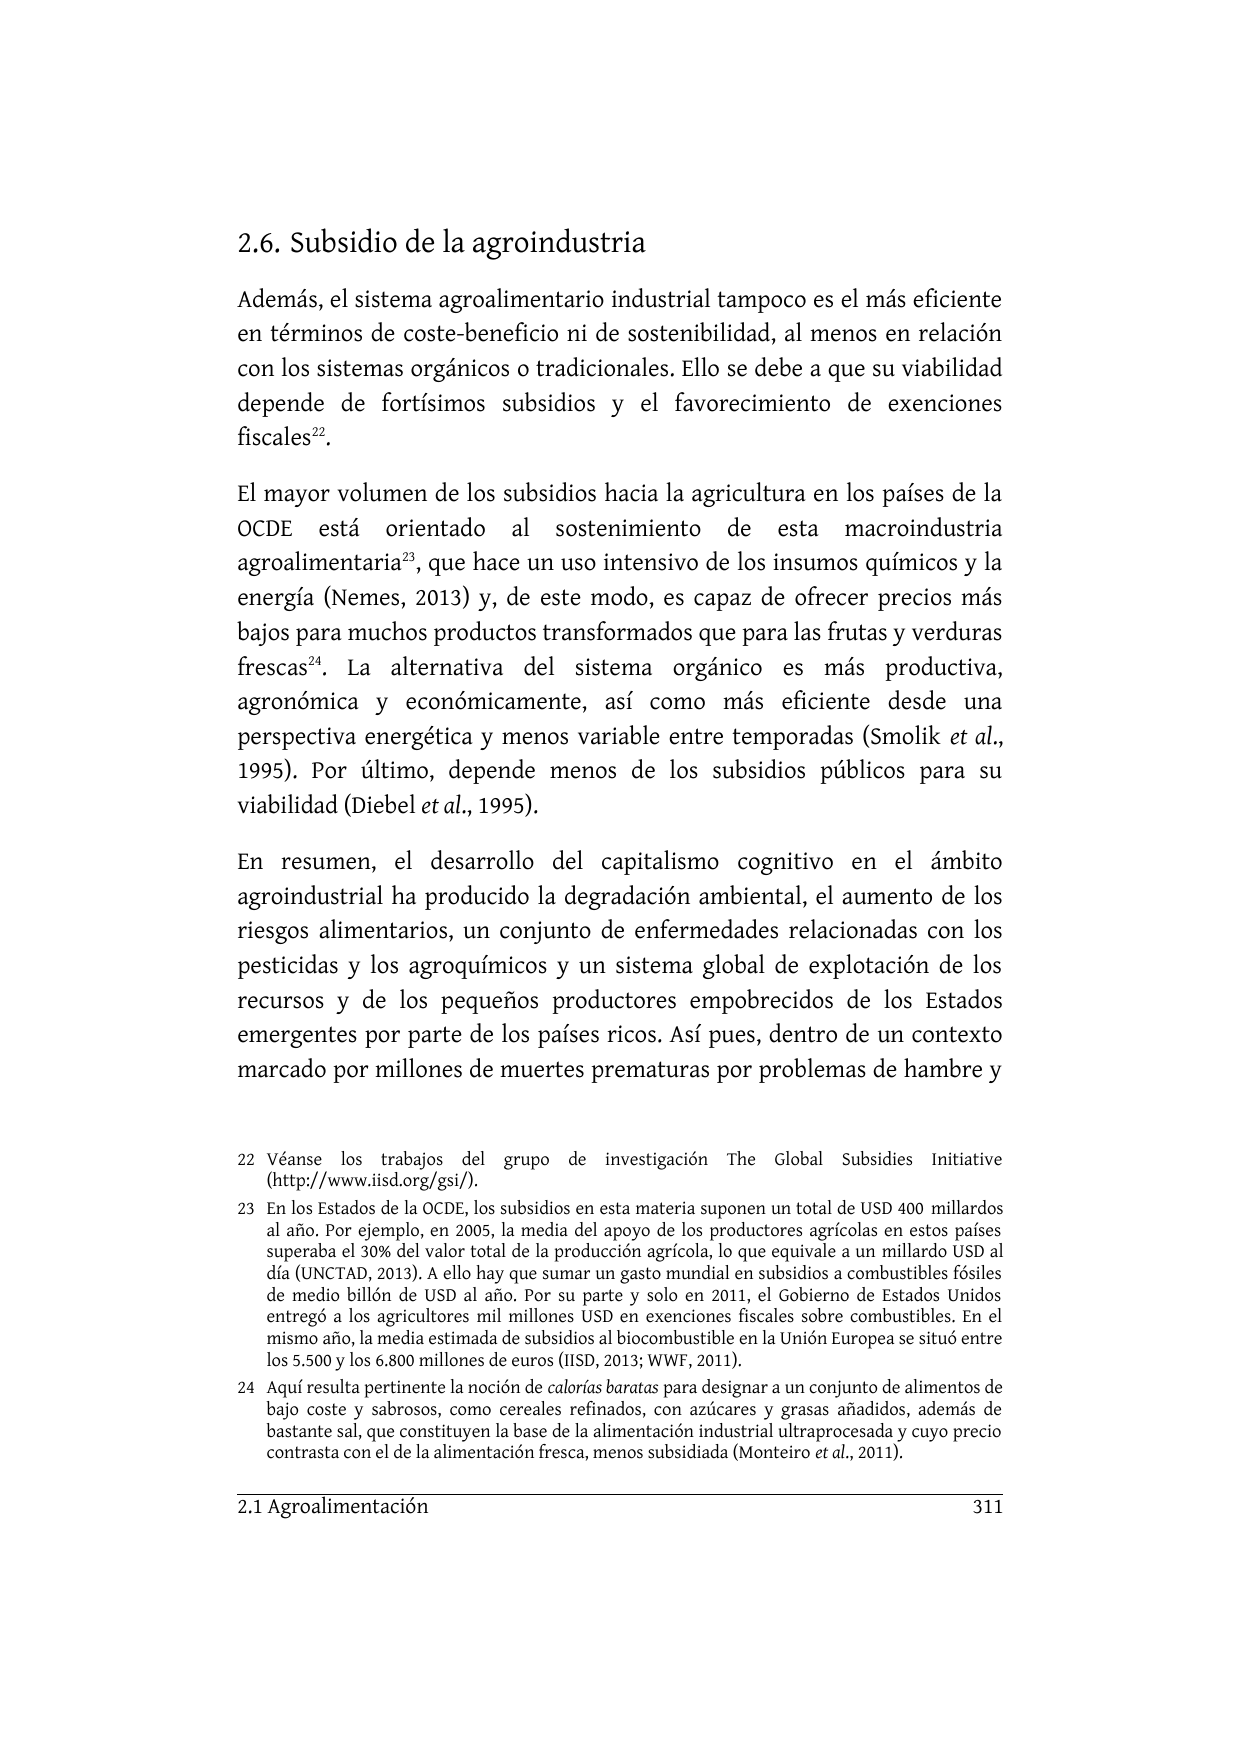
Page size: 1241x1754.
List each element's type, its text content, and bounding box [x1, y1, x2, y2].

text El mayor volumen de los subsidios hacia la agricultura en los países de la OCDE está orientado al sostenimiento de esta macroindustria agroalimentaria, que hace un uso intensivo de los insumos químicos y la energía (Nemes, 2013) y, de este modo, es capaz de ofrecer precios más bajos para muchos productos transformados que para las frutas y verduras frescas. La alternativa del sistema orgánico es más productiva, agronómica y económicamente, así como más eficiente desde una perspectiva energética y menos variable entre temporadas (Smolik et al., 1995). Por último, depende menos de los subsidios públicos para su viabilidad (Diebel et al., 1995). [237, 479, 1003, 821]
text Véanse los trabajos del grupo de investigación The Global Subsidies Initiative (http://www.iisd.org/gsi/). [237, 1148, 1003, 1192]
text En los Estados de la OCDE, los subsidios en esta materia suponen un total de USD 400 millardos al año. Por ejemplo, en 2005, la media del apoyo de los productores agrícolas en estos países superaba el 30% del valor total de la producción agrícola, lo que equivale a un millardo USD al día (UNCTAD, 2013). A ello hay que sumar un gasto mundial en subsidios a combustibles fósiles de medio billón de USD al año. Por su parte y solo en 2011, el Gobierno de Estados Unidos entregó a los agricultores mil millones USD en exenciones fiscales sobre combustibles. En el mismo año, la media estimada de subsidios al biocombustible en la Unión Europea se situó entre los 5.500 y los 6.800 millones de euros (IISD, 2013; WWF, 2011). [237, 1198, 1003, 1371]
subtitle Subsidio de la agroindustria [237, 225, 1003, 261]
text En resumen, el desarrollo del capitalismo cognitivo en el ámbito agroindustrial ha producido la degradación ambiental, el aumento de los riesgos alimentarios, un conjunto de enfermedades relacionadas con los pesticidas y los agroquímicos y un sistema global de explotación de los recursos y de los pequeños productores empobrecidos de los Estados emergentes por parte de los países ricos. Así pues, dentro de un contexto marcado por millones de muertes prematuras por problemas de hambre y [237, 847, 1003, 1084]
text Aquí resulta pertinente la noción de calorías baratas para designar a un conjunto de alimentos de bajo coste y sabrosos, como cereales refinados, con azúcares y grasas añadidos, además de bastante sal, que constituyen la base de la alimentación industrial ultraprocesada y cuyo precio contrasta con el de la alimentación fresca, menos subsidiada (Monteiro et al., 2011). [237, 1377, 1003, 1464]
text Además, el sistema agroalimentario industrial tampoco es el más eficiente en términos de coste-beneficio ni de sostenibilidad, al menos en relación con los sistemas orgánicos o tradicionales. Ello se debe a que su viabilidad depende de fortísimos subsidios y el favorecimiento de exenciones fiscales. [237, 285, 1003, 453]
